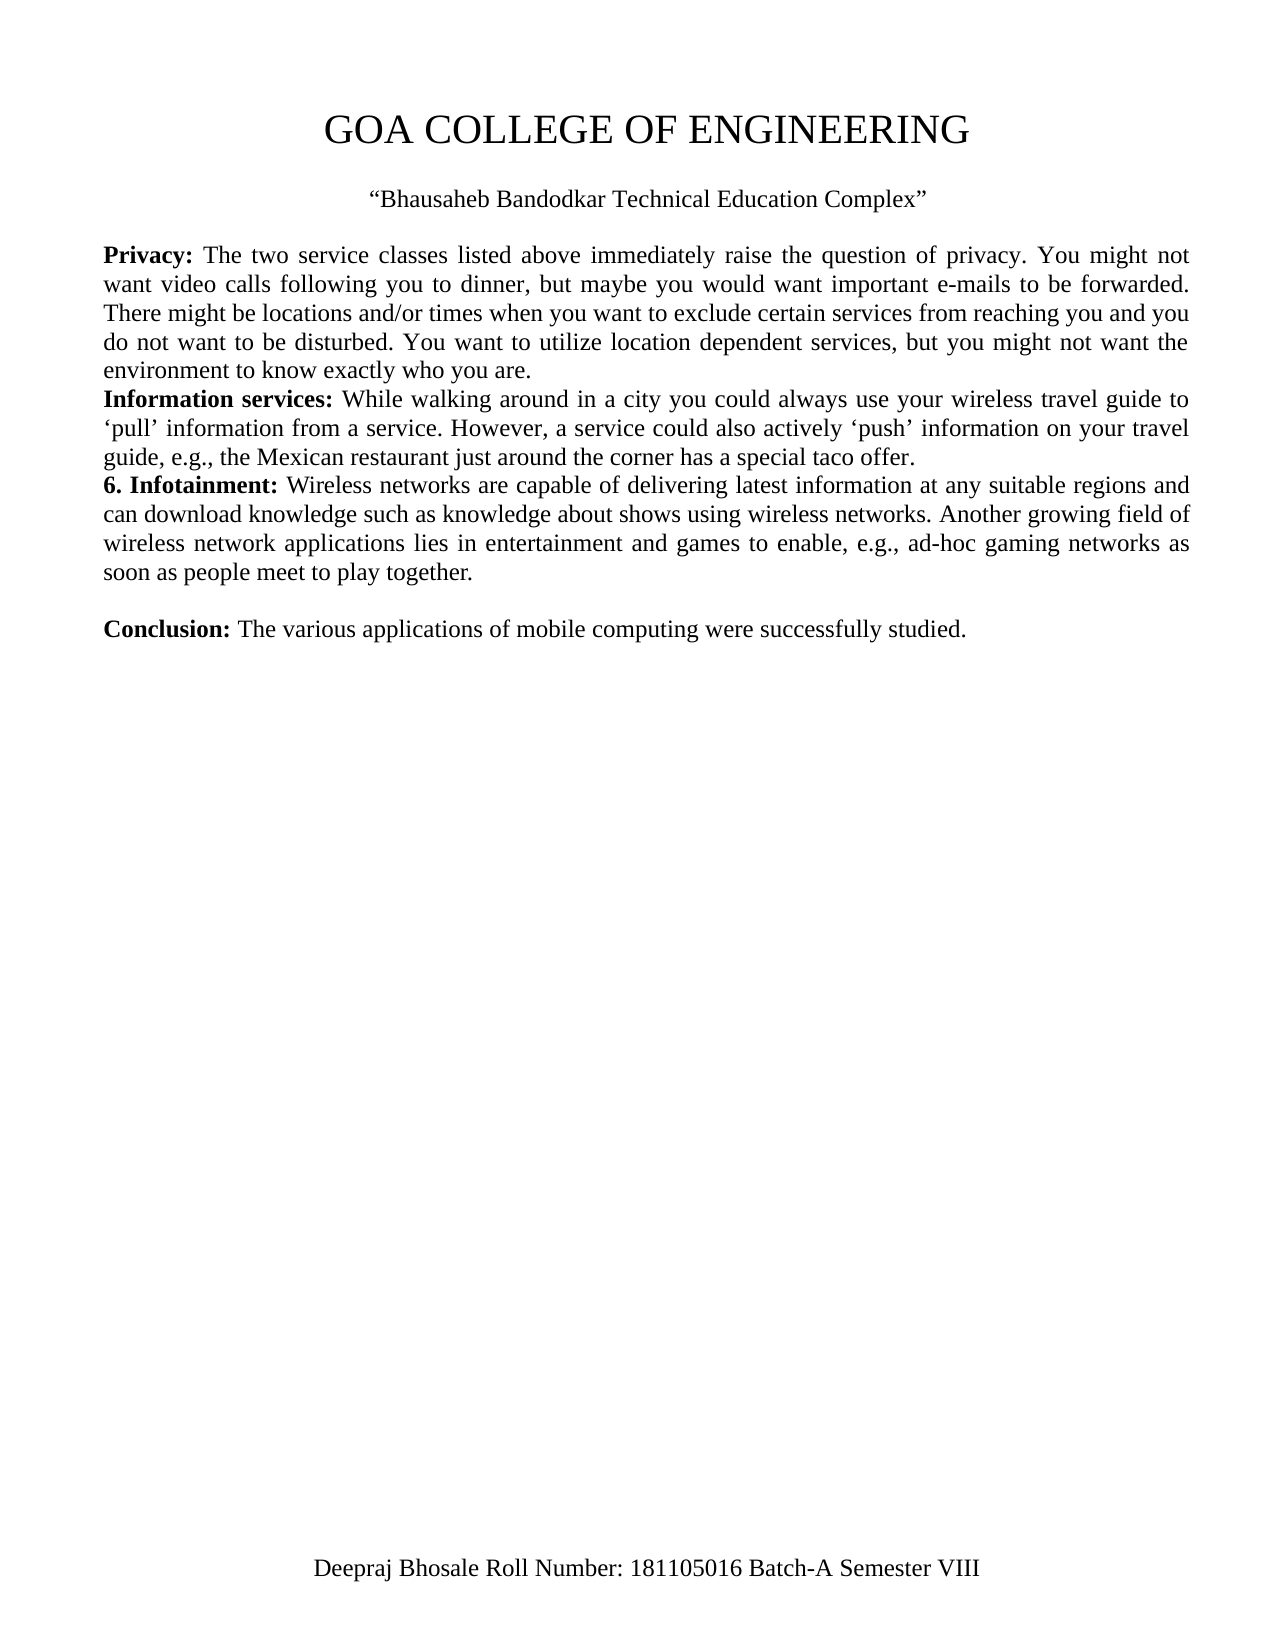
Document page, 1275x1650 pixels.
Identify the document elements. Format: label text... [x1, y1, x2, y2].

text Privacy: The two service classes listed above immediately raise the question of privacy. You might not want video calls following you to dinner, but maybe you would want important e-mails to be forwarded. There might be locations and/or times when you want to exclude certain services from reaching you and you do not want to be disturbed. You want to utilize location dependent services, but you might not want the environment to know exactly who you are. [103, 240, 1191, 384]
text Information services: While walking around in a city you could always use your wireless travel guide to ‘pull’ information from a service. However, a service could also actively ‘push’ information on your travel guide, e.g., the Mexican restaurant just around the corner has a special taco offer. [103, 384, 1191, 470]
text 6. Infotainment: Wireless networks are capable of delivering latest information at any suitable regions and can download knowledge such as knowledge about shows using wireless networks. Another growing field of wireless network applications lies in entertainment and games to enable, e.g., ad-hoc gaming networks as soon as people meet to play together. [103, 470, 1191, 585]
text Conclusion: The various applications of mobile computing were successfully studied. [103, 614, 1191, 643]
